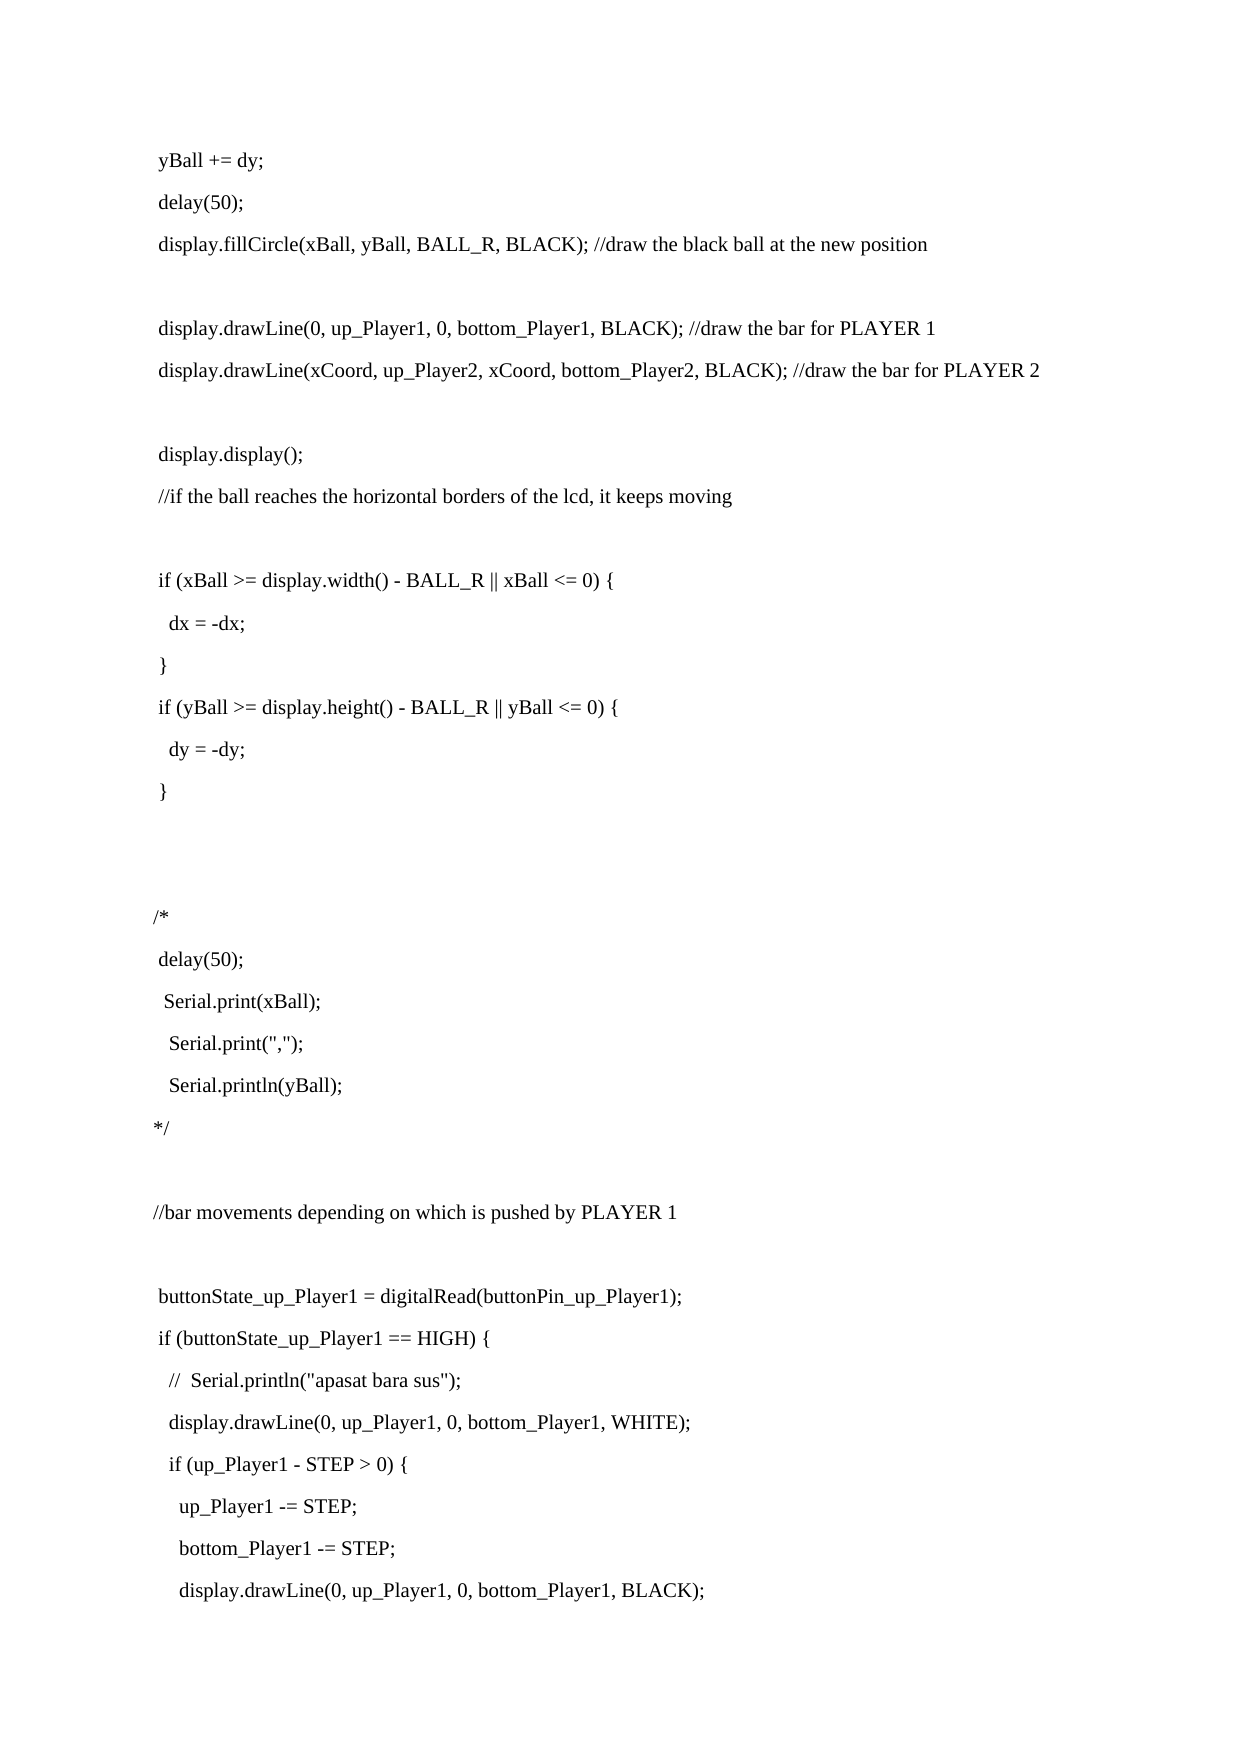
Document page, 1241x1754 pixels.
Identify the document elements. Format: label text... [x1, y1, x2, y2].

text yBall += dy; [148, 148, 1093, 172]
text */ [148, 1116, 1093, 1139]
text dy = -dy; [148, 737, 1093, 761]
text display.drawLine(0, up_Player1, 0, bottom_Player1, BLACK); //draw the bar for PLAYER 1 [148, 316, 1093, 340]
text display.drawLine(0, up_Player1, 0, bottom_Player1, BLACK); [148, 1578, 1093, 1602]
text Serial.println(yBall); [148, 1073, 1093, 1097]
text display.drawLine(xCoord, up_Player2, xCoord, bottom_Player2, BLACK); //draw the bar for PLAYER 2 [148, 358, 1093, 382]
text buttonState_up_Player1 = digitalRead(buttonPin_up_Player1); [148, 1284, 1093, 1308]
text dx = -dx; [148, 611, 1093, 634]
text // Serial.println("apasat bara sus"); [148, 1368, 1093, 1392]
text delay(50); [148, 947, 1093, 971]
text if (up_Player1 - STEP > 0) { [148, 1452, 1093, 1476]
text if (yBall >= display.height() - BALL_R || yBall <= 0) { [148, 695, 1093, 719]
text } [148, 653, 1093, 677]
text display.fillCircle(xBall, yBall, BALL_R, BLACK); //draw the black ball at the new position [148, 232, 1093, 256]
text /* [148, 905, 1093, 929]
text display.drawLine(0, up_Player1, 0, bottom_Player1, WHITE); [148, 1410, 1093, 1434]
text Serial.print(","); [148, 1031, 1093, 1055]
text display.display(); [148, 442, 1093, 466]
text bottom_Player1 -= STEP; [148, 1536, 1093, 1560]
text if (xBall >= display.width() - BALL_R || xBall <= 0) { [148, 568, 1093, 592]
text Serial.print(xBall); [148, 989, 1093, 1013]
text } [148, 779, 1093, 803]
text delay(50); [148, 190, 1093, 214]
text up_Player1 -= STEP; [148, 1494, 1093, 1518]
text if (buttonState_up_Player1 == HIGH) { [148, 1326, 1093, 1350]
text //bar movements depending on which is pushed by PLAYER 1 [148, 1200, 1093, 1224]
text //if the ball reaches the horizontal borders of the lcd, it keeps moving [148, 484, 1093, 508]
